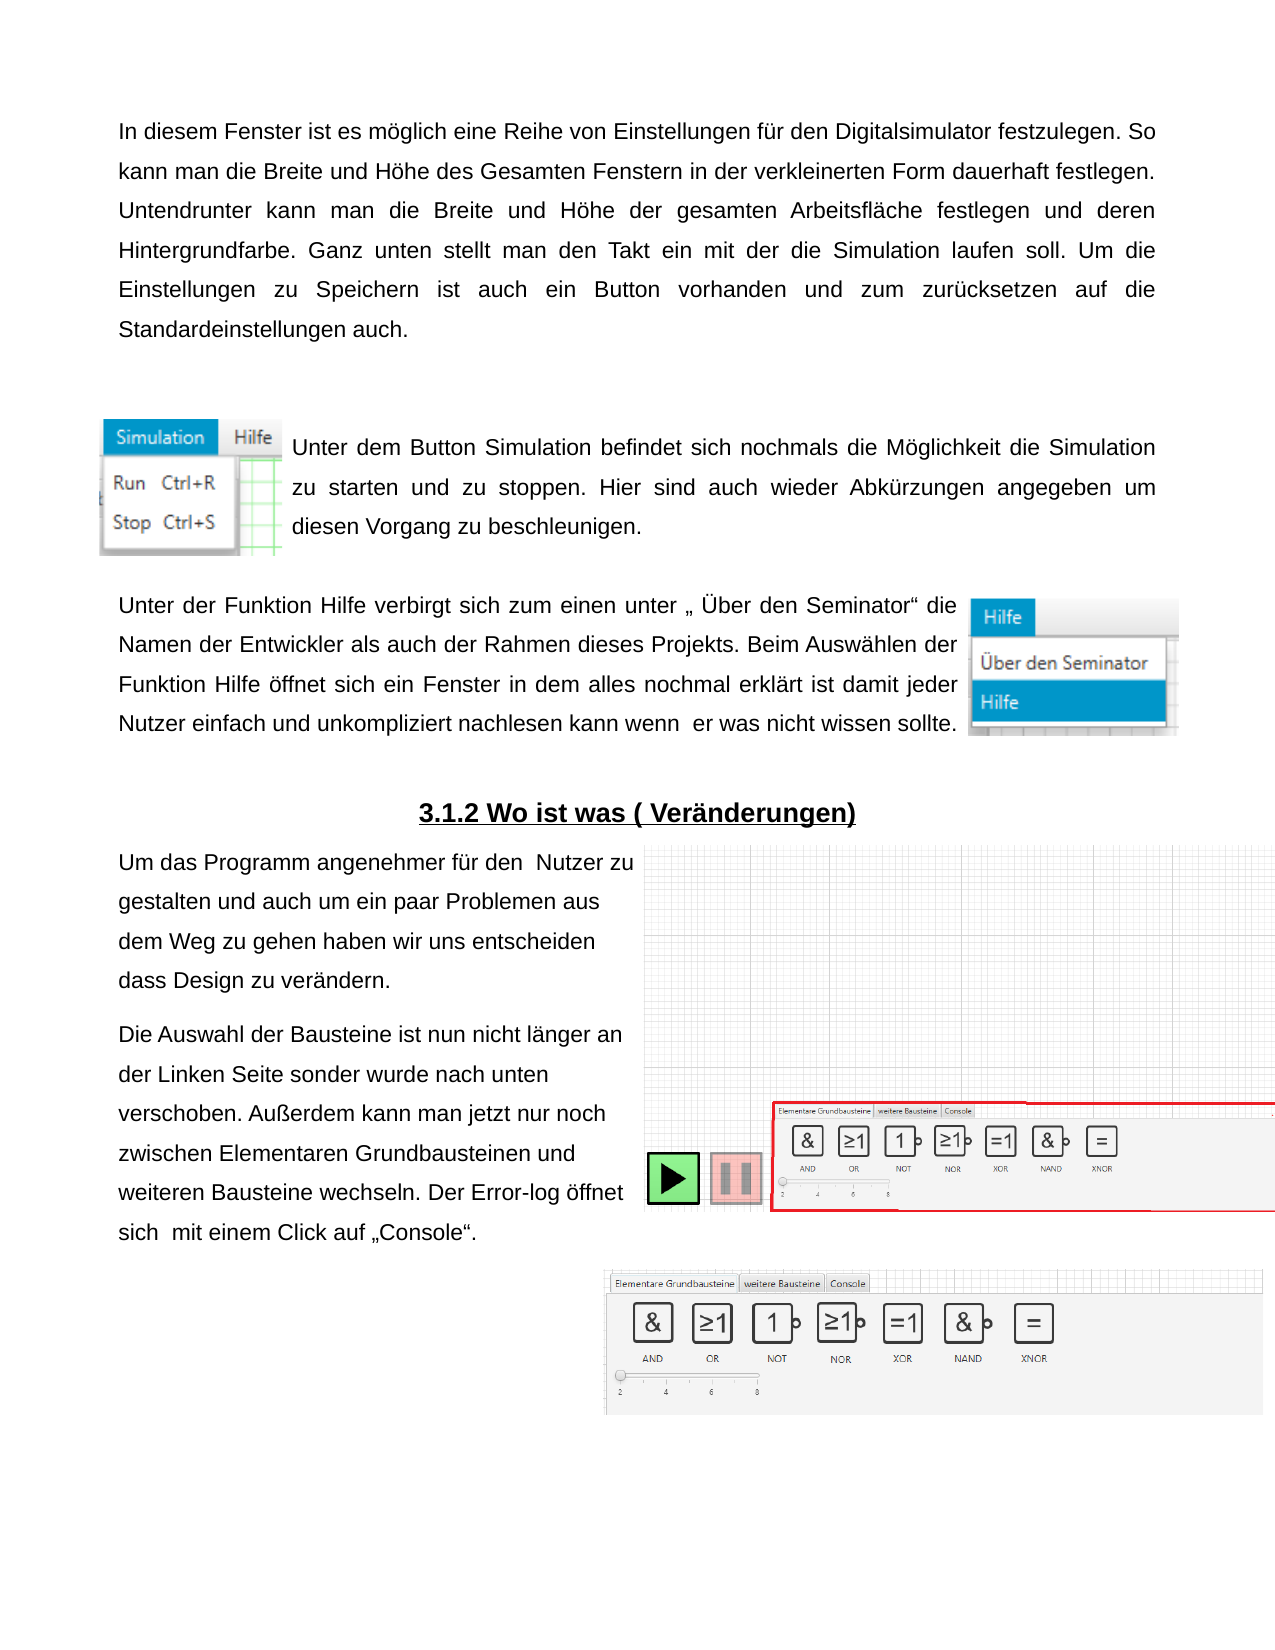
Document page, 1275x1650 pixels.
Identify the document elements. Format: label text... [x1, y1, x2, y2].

picture [643, 845, 1275, 1212]
picture [968, 591, 1179, 736]
picture [99, 419, 283, 556]
text Unter der Funktion Hilfe verbirgt sich zum einen unter „ Über den Seminator“ die Namen der Entwickler als auch der Rahmen dieses Projekts. Beim Auswählen der Funktion Hilfe öffnet sich ein Fenster in dem alles nochmal erklärt ist damit jeder Nutzer einfach und unkompliziert nachlesen kann wenn er was nicht wissen sollte. [118, 592, 1157, 737]
picture [173, 435, 204, 444]
text Unter dem Button Simulation befindet sich nochmals die Möglichkeit die Simulation zu starten und zu stoppen. Hier sind auch wieder Abkürzungen angegeben um diesen Vorgang zu beschleunigen. [283, 434, 1157, 539]
picture [603, 1269, 1264, 1415]
text Die Auswahl der Bausteine ist nun nicht länger an der Linken Seite sonder wurde nach unten verschoben. Außerdem kann man jetzt nur noch zwischen Elementaren Grundbausteinen und weiteren Bausteine wechseln. Der Error-log öffnet sich mit einem Click auf „Console“. [118, 1021, 1157, 1245]
text 3.1.2 Wo ist was ( Veränderungen) [118, 797, 1157, 828]
picture [164, 435, 171, 444]
picture [118, 430, 161, 444]
text In diesem Fenster ist es möglich eine Reihe von Einstellungen für den Digitalsimulator festzulegen. So kann man die Breite und Höhe des Gesamten Fenstern in der verkleinerten Form dauerhaft festlegen. Untendrunter kann man die Breite und Höhe der gesamten Arbeitsfläche festlegen und deren Hintergrundfarbe. Ganz unten stellt man den Takt ein mit der die Simulation laufen soll. Um die Einstellungen zu Speichern ist auch ein Button vorhanden und zum zurücksetzen auf die Standardeinstellungen auch. [118, 118, 1157, 342]
text Um das Programm angenehmer für den Nutzer zu gestalten und auch um ein paar Problemen aus dem Weg zu gehen haben wir uns entscheiden dass Design zu verändern. [118, 849, 643, 993]
